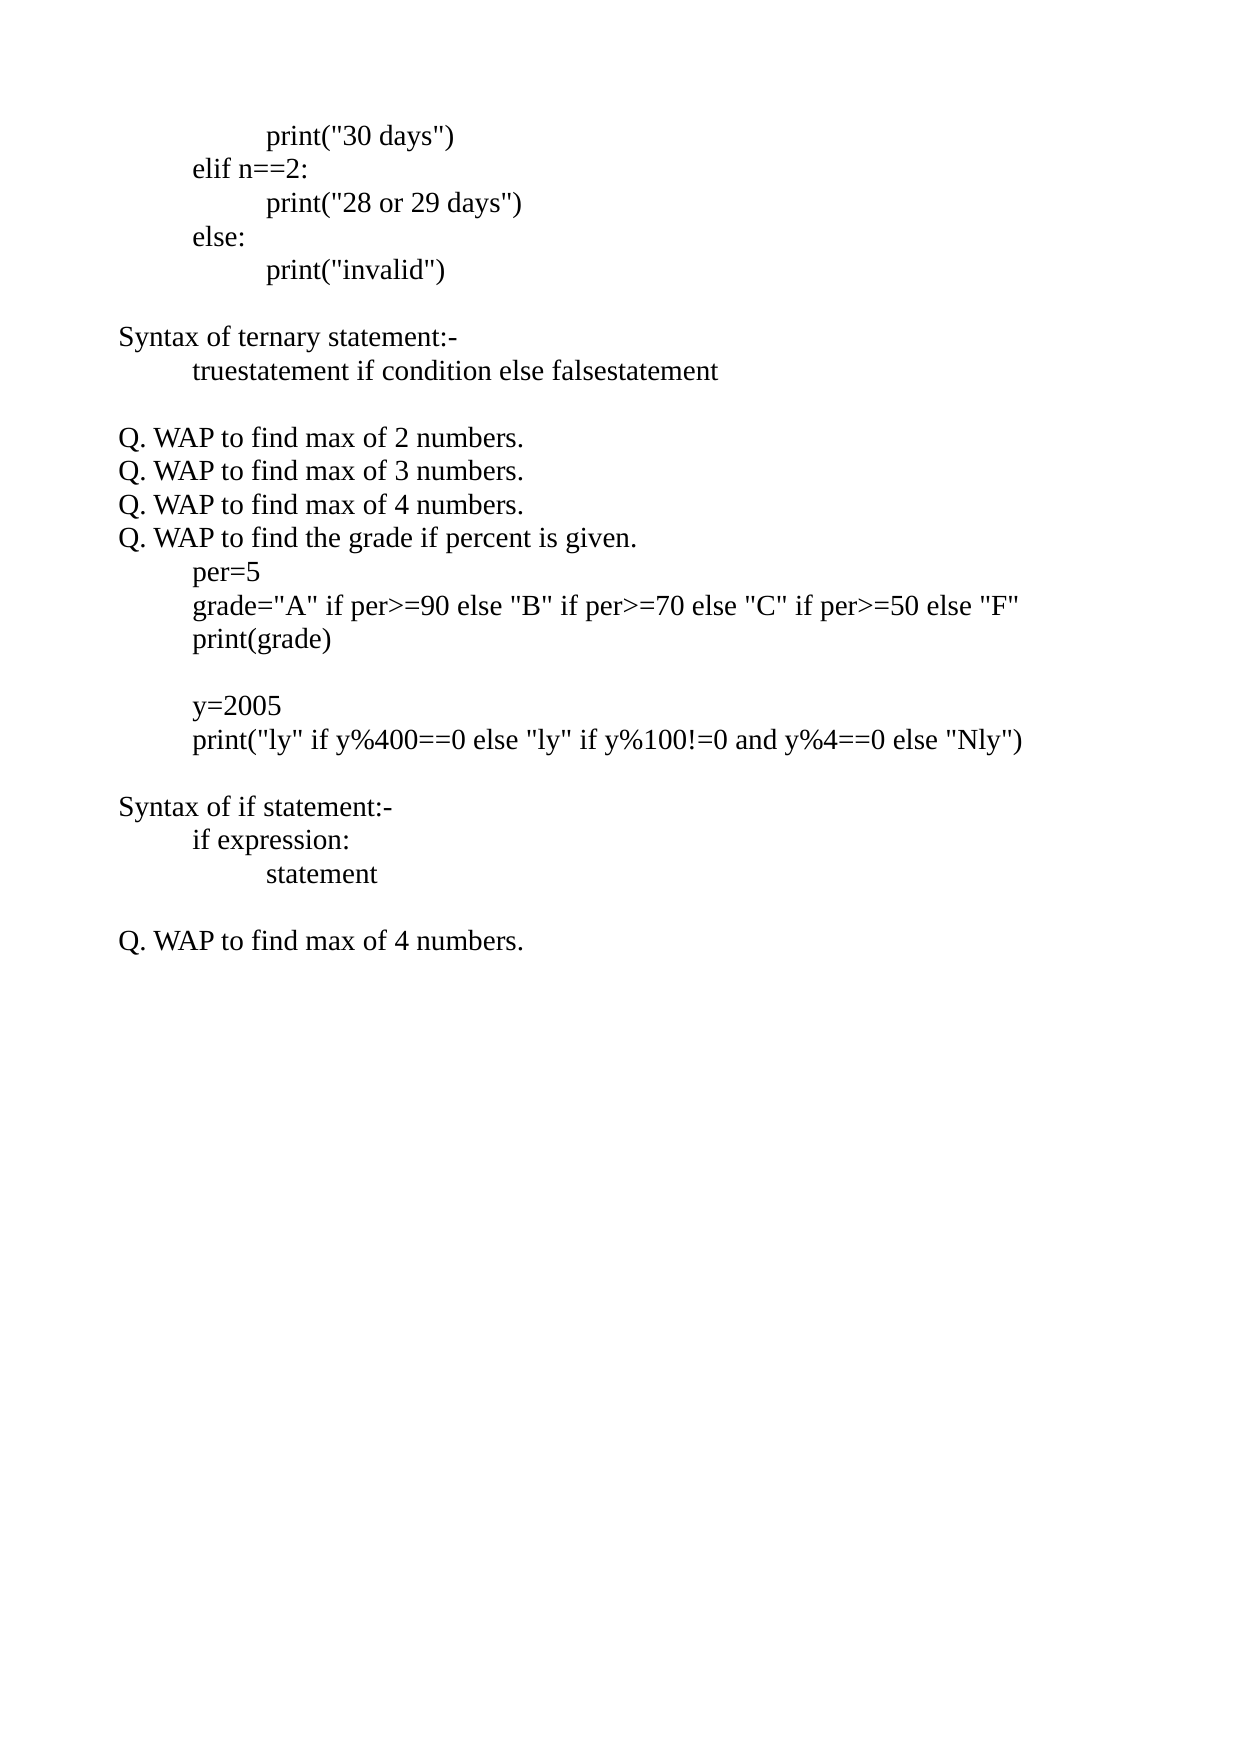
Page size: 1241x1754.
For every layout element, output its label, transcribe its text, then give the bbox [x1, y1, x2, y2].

text truestatement if condition else falsestatement [118, 353, 1122, 386]
text Q. WAP to find max of 4 numbers. [118, 923, 1122, 957]
text Q. WAP to find max of 2 numbers. [118, 420, 1122, 453]
text statement [118, 856, 1122, 889]
text Q. WAP to find max of 4 numbers. [118, 487, 1122, 521]
text grade="A" if per>=90 else "B" if per>=70 else "C" if per>=50 else "F" [118, 588, 1122, 621]
text Q. WAP to find max of 3 numbers. [118, 453, 1122, 487]
text print("invalid") [118, 252, 1122, 286]
text y=2005 [118, 688, 1122, 722]
text print("28 or 29 days") [118, 185, 1122, 219]
text print("ly" if y%400==0 else "ly" if y%100!=0 and y%4==0 else "Nly") [118, 722, 1122, 755]
text Syntax of if statement:- [118, 789, 1122, 822]
text elif n==2: [118, 152, 1122, 185]
text Q. WAP to find the grade if percent is given. [118, 521, 1122, 554]
text per=5 [118, 554, 1122, 588]
text else: [118, 219, 1122, 252]
text print("30 days") [118, 118, 1122, 152]
text Syntax of ternary statement:- [118, 319, 1122, 353]
text print(grade) [118, 621, 1122, 655]
text if expression: [118, 822, 1122, 856]
